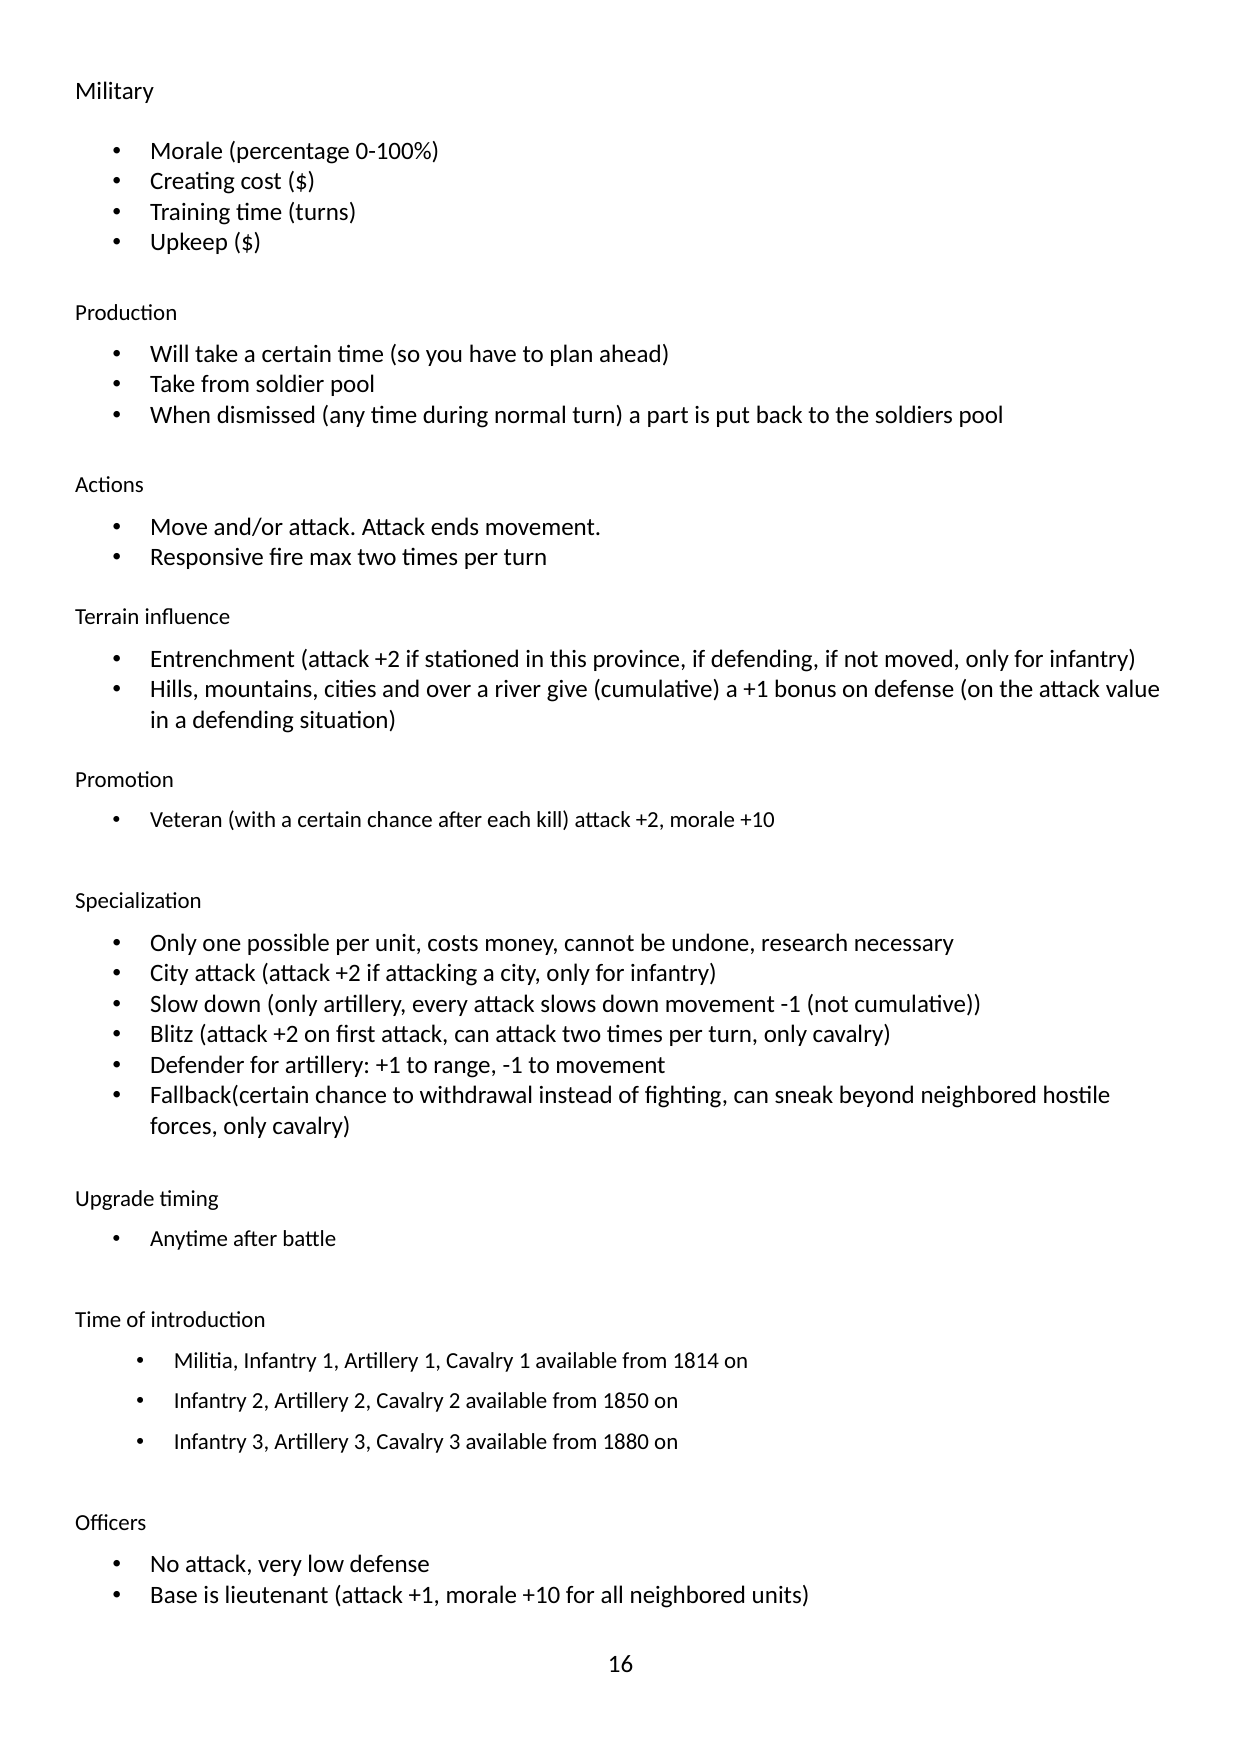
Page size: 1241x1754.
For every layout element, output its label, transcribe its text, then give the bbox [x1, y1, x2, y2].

text Promotion [75, 765, 1166, 793]
text Terrain influence [75, 602, 1166, 630]
list City attack (attack +2 if attacking a city, only for infantry) [112, 957, 1166, 988]
text Time of introduction [75, 1305, 1166, 1333]
list Fallback(certain chance to withdrawal instead of fighting, can sneak beyond neighbored hostile forces, only cavalry) [112, 1079, 1166, 1141]
list Upkeep ($) [112, 227, 1166, 257]
list Move and/or attack. Attack ends movement. [112, 511, 1166, 541]
text Production [75, 298, 1166, 326]
list Take from soldier pool [112, 369, 1166, 399]
list Morale (percentage 0-100%) [112, 135, 1166, 166]
list Responsive fire max two times per turn [112, 541, 1166, 572]
text Specialization [75, 886, 1166, 914]
list Will take a certain time (so you have to plan ahead) [112, 338, 1166, 369]
text Upgrade timing [75, 1184, 1166, 1212]
list Hills, mountains, cities and over a river give (cumulative) a +1 bonus on defense (on the attack value in a defending situation) [112, 673, 1166, 734]
list Base is lieutenant (attack +1, morale +10 for all neighbored units) [112, 1579, 1166, 1609]
list Militia, Infantry 1, Artillery 1, Cavalry 1 available from 1814 on [136, 1346, 1166, 1374]
list No attack, very low defense [112, 1548, 1166, 1579]
list When dismissed (any time during normal turn) a part is put back to the soldiers pool [112, 399, 1166, 430]
list Defender for artillery: +1 to range, -1 to movement [112, 1049, 1166, 1079]
list Only one possible per unit, costs money, cannot be undone, research necessary [112, 927, 1166, 957]
list Entrenchment (attack +2 if stationed in this province, if defending, if not moved, only for infantry) [112, 643, 1166, 673]
list Veteran (with a certain chance after each kill) attack +2, morale +10 [112, 805, 1166, 833]
text Officers [75, 1508, 1166, 1536]
list Infantry 2, Artillery 2, Cavalry 2 available from 1850 on [136, 1386, 1166, 1414]
list Anytime after battle [112, 1224, 1166, 1252]
list Slow down (only artillery, every attack slows down movement -1 (not cumulative)) [112, 988, 1166, 1018]
list Training time (turns) [112, 196, 1166, 227]
text Actions [75, 470, 1166, 498]
list Infantry 3, Artillery 3, Cavalry 3 available from 1880 on [136, 1427, 1166, 1455]
list Blitz (attack +2 on first attack, can attack two times per turn, only cavalry) [112, 1018, 1166, 1049]
list Creating cost ($) [112, 166, 1166, 196]
